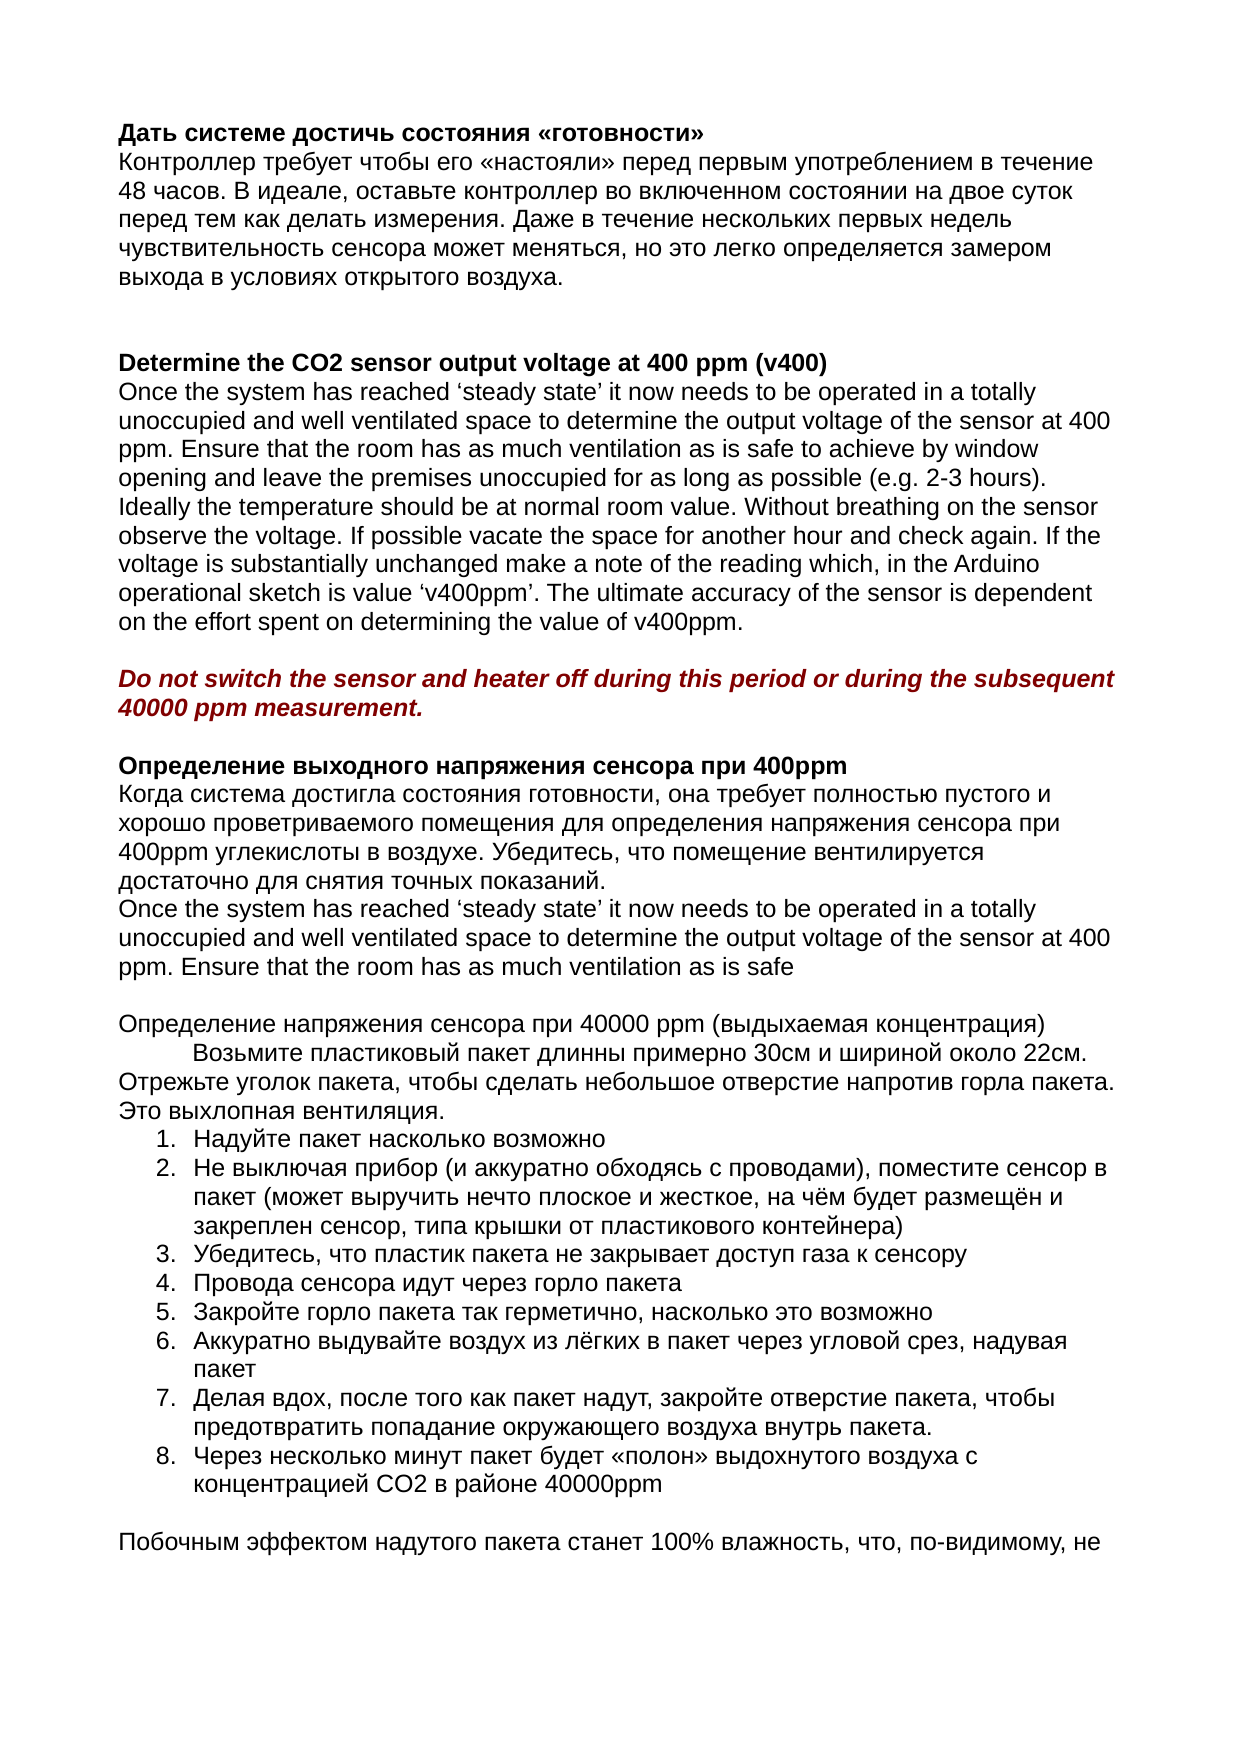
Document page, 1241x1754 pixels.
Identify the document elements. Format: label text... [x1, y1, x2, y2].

text Определение напряжения сенсора при 40000 ppm (выдыхаемая концентрация) [118, 1009, 1122, 1038]
text Определение выходного напряжения сенсора при 400ppm Когда система достигла состояния готовности, она требует полностью пустого и хорошо проветриваемого помещения для определения напряжения сенсора при 400ppm углекислоты в воздухе. Убедитесь, что помещение вентилируется достаточно для снятия точных показаний. [118, 751, 1122, 894]
list Закройте горло пакета так герметично, насколько это возможно [156, 1297, 1122, 1326]
list Не выключая прибор (и аккуратно обходясь с проводами), поместите сенсор в пакет (может выручить нечто плоское и жесткое, на чём будет размещён и закреплен сенсор, типа крышки от пластикового контейнера) [156, 1153, 1122, 1239]
list Делая вдох, после того как пакет надут, закройте отверстие пакета, чтобы предотвратить попадание окружающего воздуха внутрь пакета. [156, 1383, 1122, 1441]
text Контроллер требует чтобы его «настояли» перед первым употреблением в течение 48 часов. В идеале, оставьте контроллер во включенном состоянии на двое суток перед тем как делать измерения. Даже в течение нескольких первых недель чувствительность сенсора может меняться, но это легко определяется замером выхода в условиях открытого воздуха. [118, 147, 1122, 291]
list Надуйте пакет насколько возможно [156, 1124, 1122, 1153]
text Determine the CO2 sensor output voltage at 400 ppm (v400) Once the system has reached ‘steady state’ it now needs to be operated in a totally unoccupied and well ventilated space to determine the output voltage of the sensor at 400 ppm. Ensure that the room has as much ventilation as is safe to achieve by window opening and leave the premises unoccupied for as long as possible (e.g. 2-3 hours). Ideally the temperature should be at normal room value. Without breathing on the sensor observe the voltage. If possible vacate the space for another hour and check again. If the voltage is substantially unchanged make a note of the reading which, in the Arduino operational sketch is value ‘v400ppm’. The ultimate accuracy of the sensor is dependent on the effort spent on determining the value of v400ppm. Do not switch the sensor and heater off during this period or during the subsequent 40000 ppm measurement. [118, 348, 1122, 722]
list Убедитесь, что пластик пакета не закрывает доступ газа к сенсору [156, 1239, 1122, 1268]
text Возьмите пластиковый пакет длинны примерно 30см и шириной около 22см. Отрежьте уголок пакета, чтобы сделать небольшое отверстие напротив горла пакета. Это выхлопная вентиляция. [118, 1038, 1122, 1124]
text Дать системе достичь состояния «готовности» [118, 118, 1122, 147]
text Once the system has reached ‘steady state’ it now needs to be operated in a totally unoccupied and well ventilated space to determine the output voltage of the sensor at 400 ppm. Ensure that the room has as much ventilation as is safe [118, 894, 1122, 981]
list Через несколько минут пакет будет «полон» выдохнутого воздуха с концентрацией CO2 в районе 40000ppm [156, 1441, 1122, 1498]
list Аккуратно выдувайте воздух из лёгких в пакет через угловой срез, надувая пакет [156, 1326, 1122, 1383]
list Провода сенсора идут через горло пакета [156, 1268, 1122, 1297]
text Побочным эффектом надутого пакета станет 100% влажность, что, по-видимому, не [118, 1527, 1122, 1556]
